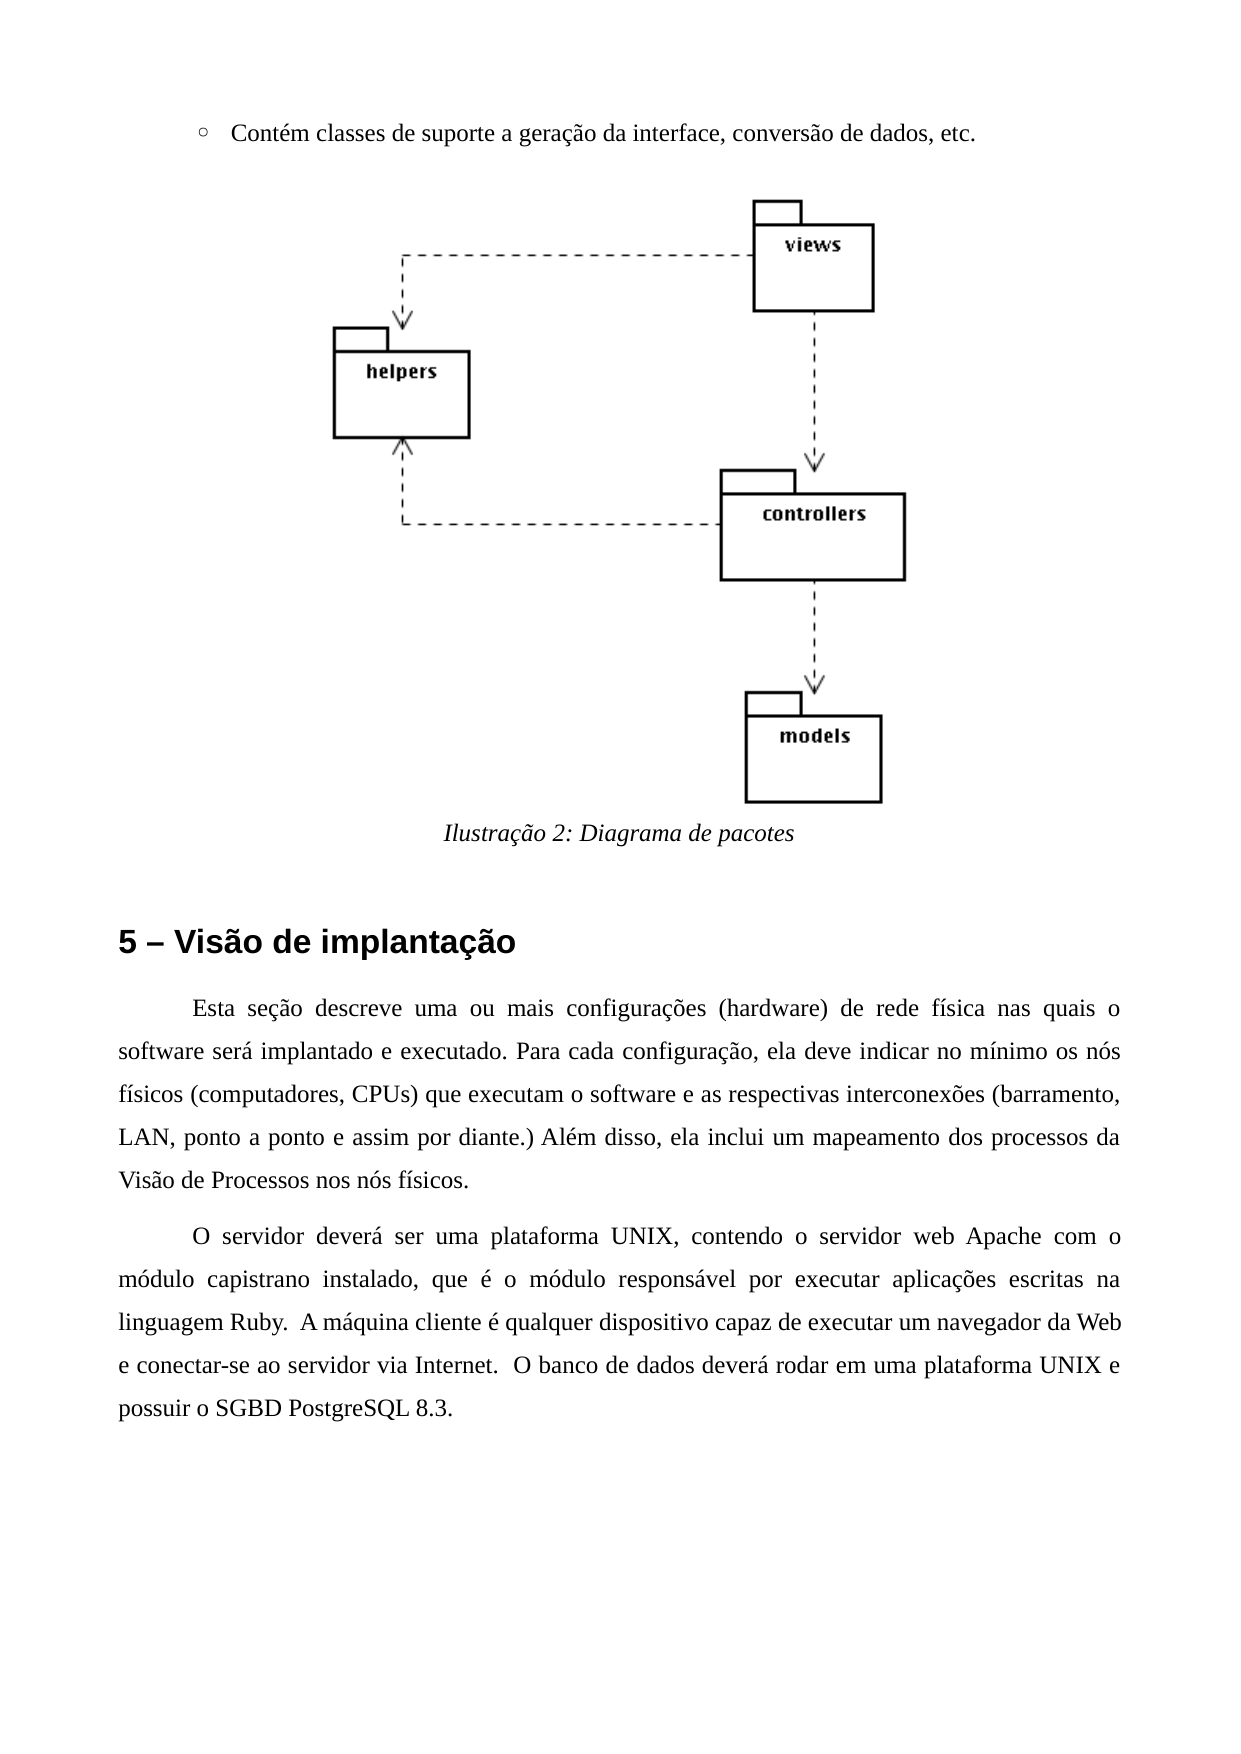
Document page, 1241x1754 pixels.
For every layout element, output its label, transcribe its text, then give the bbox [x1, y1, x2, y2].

list Contém classes de suporte a geração da interface, conversão de dados, etc. [193, 118, 1122, 147]
text Esta seção descreve uma ou mais configurações (hardware) de rede física nas quais o software será implantado e executado. Para cada configuração, ela deve indicar no mínimo os nós físicos (computadores, CPUs) que executam o software e as respectivas interconexões (barramento, LAN, ponto a ponto e assim por diante.) Além disso, ela inclui um mapeamento dos processos da Visão de Processos nos nós físicos. [118, 993, 1122, 1194]
text Ilustração 2: Diagrama de pacotes [319, 818, 921, 846]
text O servidor deverá ser uma plataforma UNIX, contendo o servidor web Apache com o módulo capistrano instalado, que é o módulo responsável por executar aplicações escritas na linguagem Ruby. A máquina cliente é qualquer dispositivo capaz de executar um navegador da Web e conectar-se ao servidor via Internet. O banco de dados deverá rodar em uma plataforma UNIX e possuir o SGBD PostgreSQL 8.3. [118, 1221, 1122, 1422]
subtitle 5 – Visão de implantação [118, 922, 1122, 961]
picture [319, 186, 922, 818]
